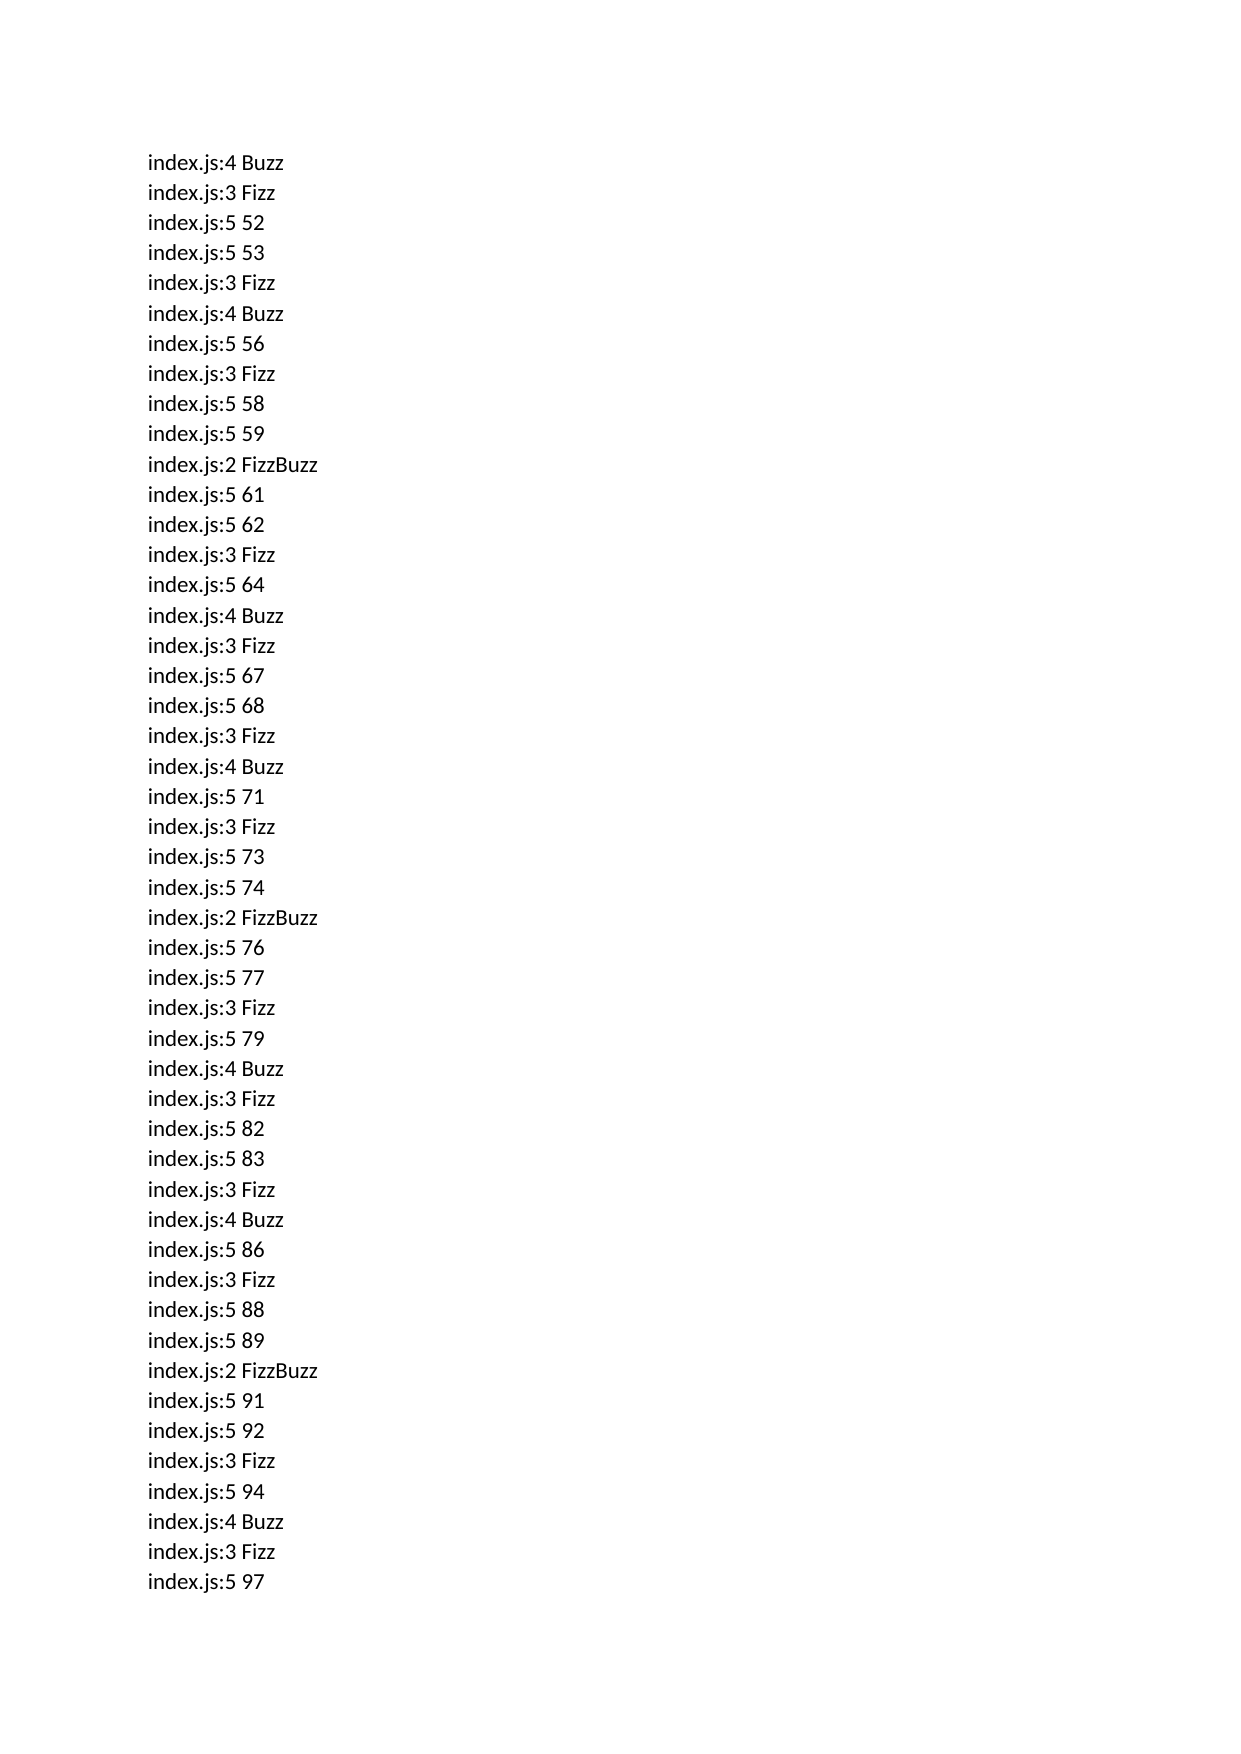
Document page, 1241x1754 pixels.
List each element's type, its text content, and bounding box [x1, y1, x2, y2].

text index.js:4 Buzz index.js:3 Fizz index.js:5 52 index.js:5 53 index.js:3 Fizz index.js:4 Buzz index.js:5 56 index.js:3 Fizz index.js:5 58 index.js:5 59 index.js:2 FizzBuzz index.js:5 61 index.js:5 62 index.js:3 Fizz index.js:5 64 index.js:4 Buzz index.js:3 Fizz index.js:5 67 index.js:5 68 index.js:3 Fizz index.js:4 Buzz index.js:5 71 index.js:3 Fizz index.js:5 73 index.js:5 74 index.js:2 FizzBuzz index.js:5 76 index.js:5 77 index.js:3 Fizz index.js:5 79 index.js:4 Buzz index.js:3 Fizz index.js:5 82 index.js:5 83 index.js:3 Fizz index.js:4 Buzz index.js:5 86 index.js:3 Fizz index.js:5 88 index.js:5 89 index.js:2 FizzBuzz index.js:5 91 index.js:5 92 index.js:3 Fizz index.js:5 94 index.js:4 Buzz index.js:3 Fizz index.js:5 97 [148, 148, 1093, 1595]
